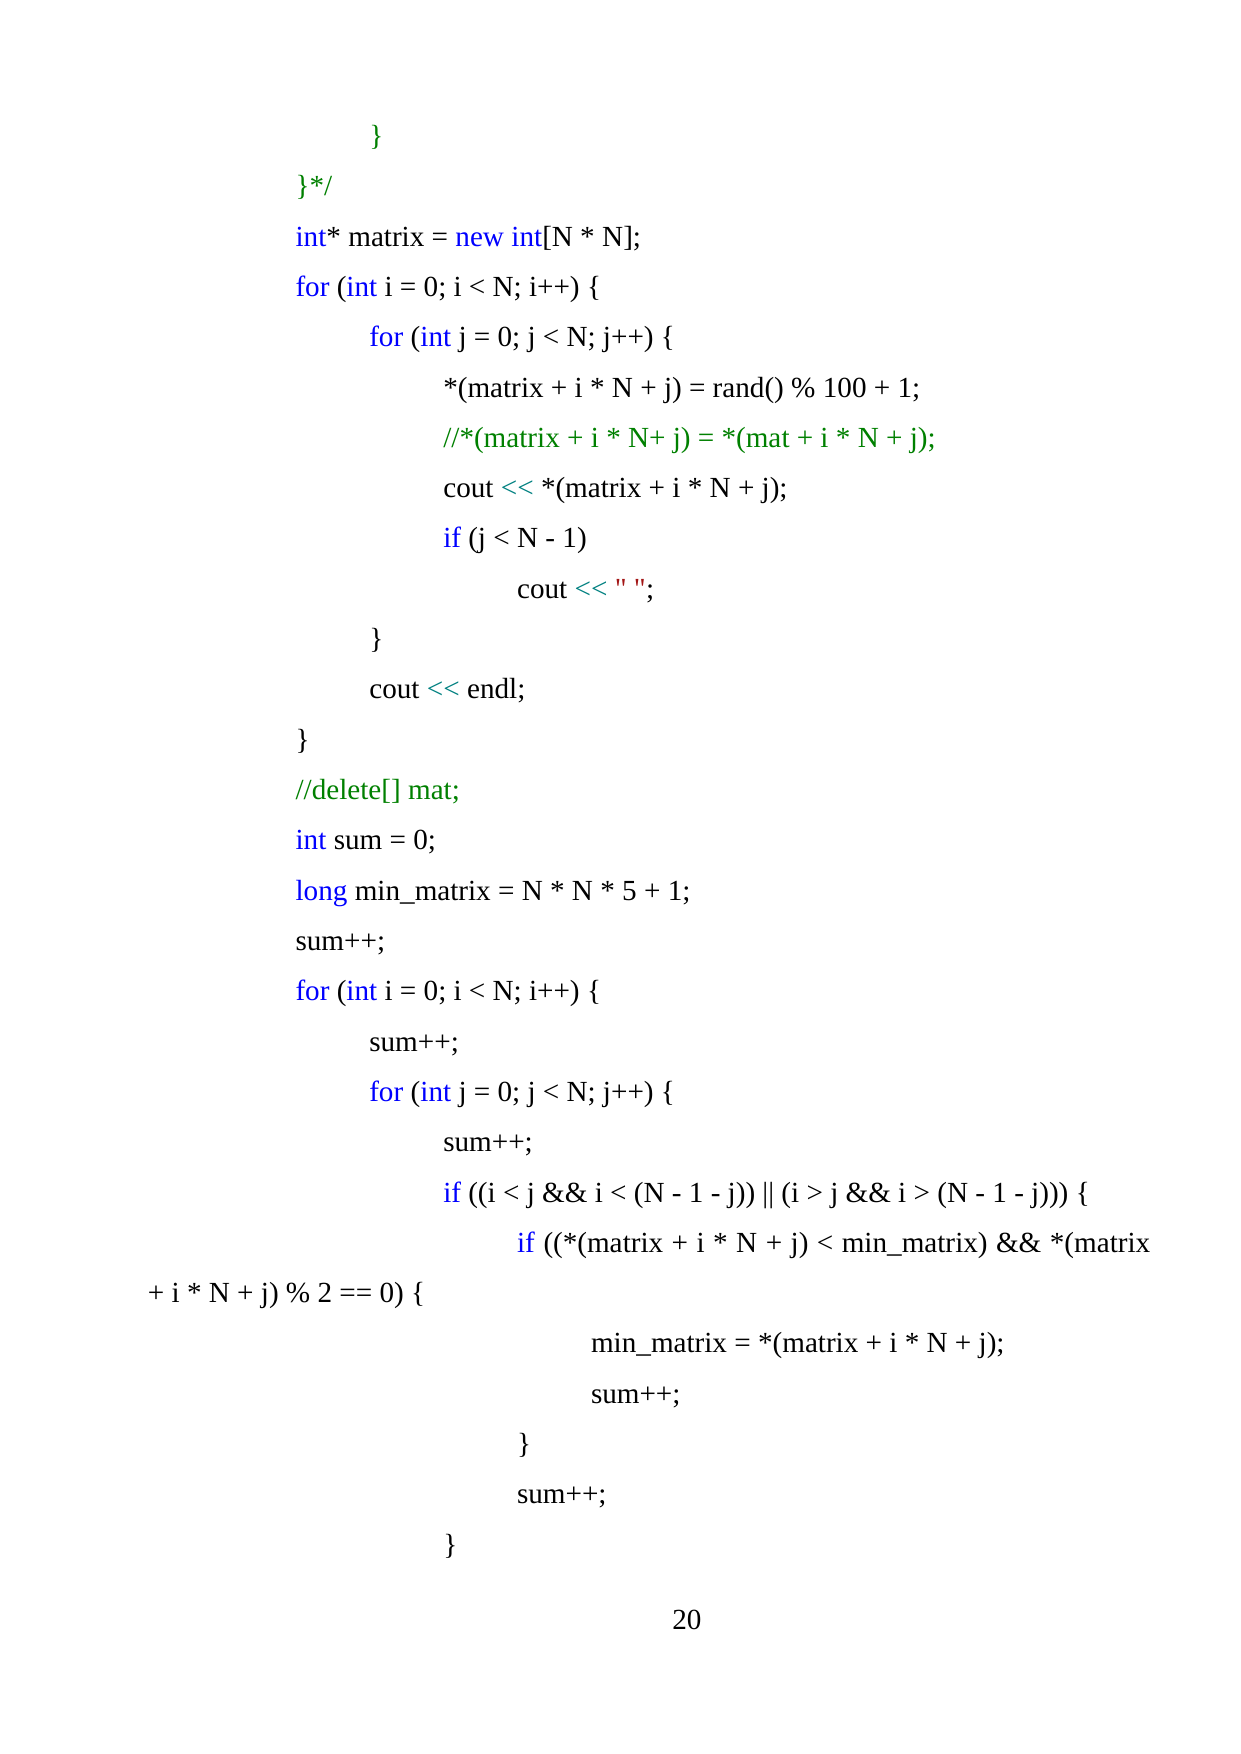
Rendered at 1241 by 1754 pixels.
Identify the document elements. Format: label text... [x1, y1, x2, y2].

text for (int j = 0; j < N; j++) { [148, 319, 1152, 353]
text }*/ [148, 168, 1152, 202]
text cout << *(matrix + i * N + j); [148, 470, 1152, 504]
text if (j < N - 1) [148, 521, 1152, 554]
text for (int j = 0; j < N; j++) { [148, 1074, 1152, 1108]
text long min_matrix = N * N * 5 + 1; [148, 873, 1152, 906]
text sum++; [148, 1124, 1152, 1158]
text if ((i < j && i < (N - 1 - j)) || (i > j && i > (N - 1 - j))) { [148, 1175, 1152, 1208]
text sum++; [148, 1376, 1152, 1409]
text } [148, 118, 1152, 152]
text for (int i = 0; i < N; i++) { [148, 973, 1152, 1007]
text cout << endl; [148, 672, 1152, 705]
text *(matrix + i * N + j) = rand() % 100 + 1; [148, 370, 1152, 403]
text int* matrix = new int[N * N]; [148, 219, 1152, 252]
text //*(matrix + i * N+ j) = *(mat + i * N + j); [148, 420, 1152, 453]
text cout << " "; [148, 571, 1152, 604]
text } [148, 722, 1152, 755]
text int sum = 0; [148, 822, 1152, 856]
text } [148, 621, 1152, 655]
text } [148, 1426, 1152, 1460]
text //delete[] mat; [148, 772, 1152, 806]
text sum++; [148, 1024, 1152, 1057]
text sum++; [148, 1477, 1152, 1510]
text for (int i = 0; i < N; i++) { [148, 269, 1152, 303]
text if ((*(matrix + i * N + j) < min_matrix) && *(matrix + i * N + j) % 2 == 0) { [148, 1225, 1152, 1309]
text min_matrix = *(matrix + i * N + j); [148, 1326, 1152, 1359]
text sum++; [148, 923, 1152, 957]
text } [148, 1527, 1152, 1560]
